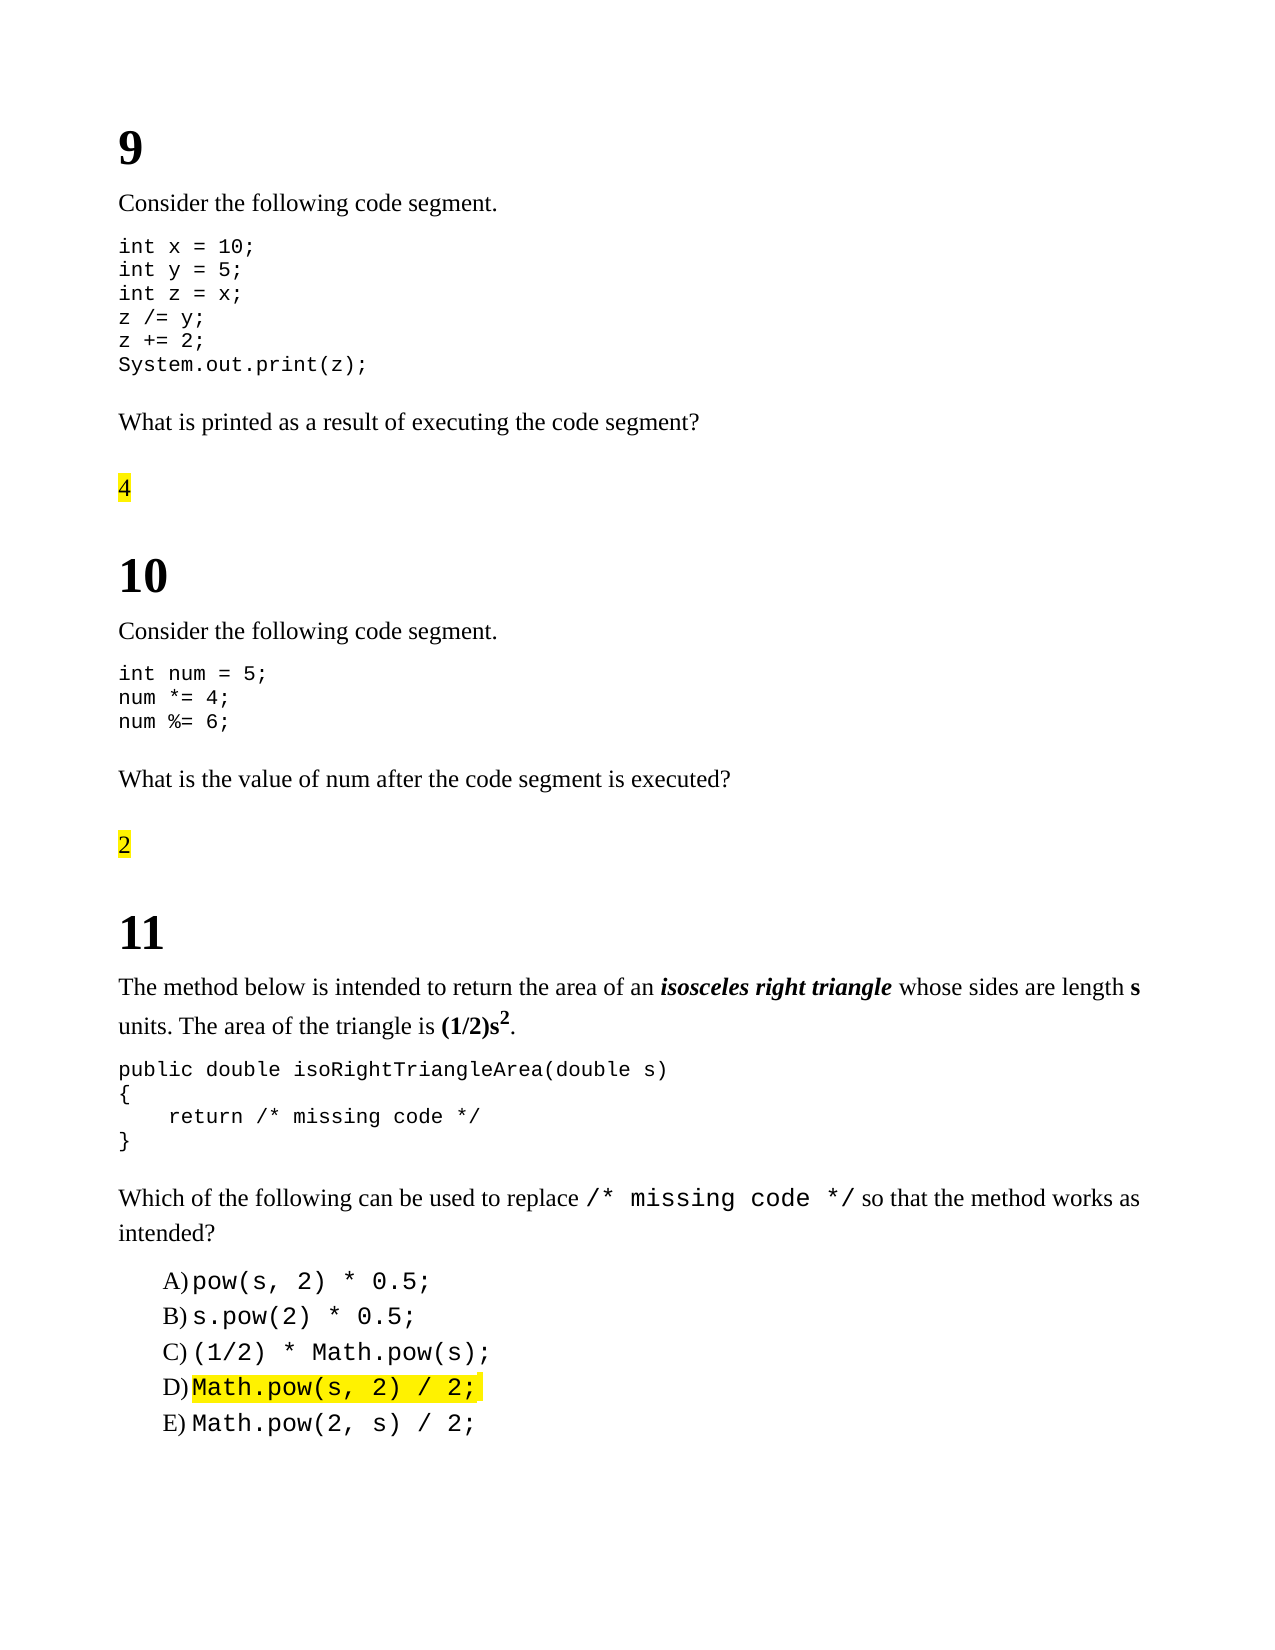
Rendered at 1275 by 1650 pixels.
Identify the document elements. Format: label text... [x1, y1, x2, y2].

subtitle 10 [118, 546, 1157, 603]
list Math.pow(2, s) / 2; [162, 1408, 1157, 1438]
text num *= 4; [118, 687, 1157, 711]
text } [118, 1130, 1157, 1154]
list pow(s, 2) * 0.5; [162, 1266, 1157, 1297]
subtitle 9 [118, 118, 1157, 176]
text z += 2; [118, 330, 1157, 354]
text Consider the following code segment. [118, 188, 1157, 217]
text public double isoRightTriangleArea(double s) [118, 1059, 1157, 1083]
text int z = x; [118, 283, 1157, 307]
text int x = 10; [118, 236, 1157, 259]
text int num = 5; [118, 663, 1157, 687]
text Which of the following can be used to replace /* missing code */ so that the method works as intended? [118, 1183, 1157, 1247]
text Consider the following code segment. [118, 616, 1157, 644]
text int y = 5; [118, 259, 1157, 283]
list Math.pow(s, 2) / 2; [162, 1372, 1157, 1403]
text z /= y; [118, 307, 1157, 330]
text System.out.print(z); [118, 354, 1157, 378]
text What is the value of num after the code segment is executed? 2 [118, 764, 1157, 858]
text return /* missing code */ [118, 1107, 1157, 1130]
text What is printed as a result of executing the code segment? 4 [118, 407, 1157, 502]
text { [118, 1083, 1157, 1107]
list s.pow(2) * 0.5; [162, 1301, 1157, 1332]
text num %= 6; [118, 711, 1157, 734]
subtitle 11 [118, 902, 1157, 960]
text The method below is intended to return the area of an isosceles right triangle whose sides are length s units. The area of the triangle is (1/2)s2. [118, 972, 1157, 1040]
list (1/2) * Math.pow(s); [162, 1337, 1157, 1368]
